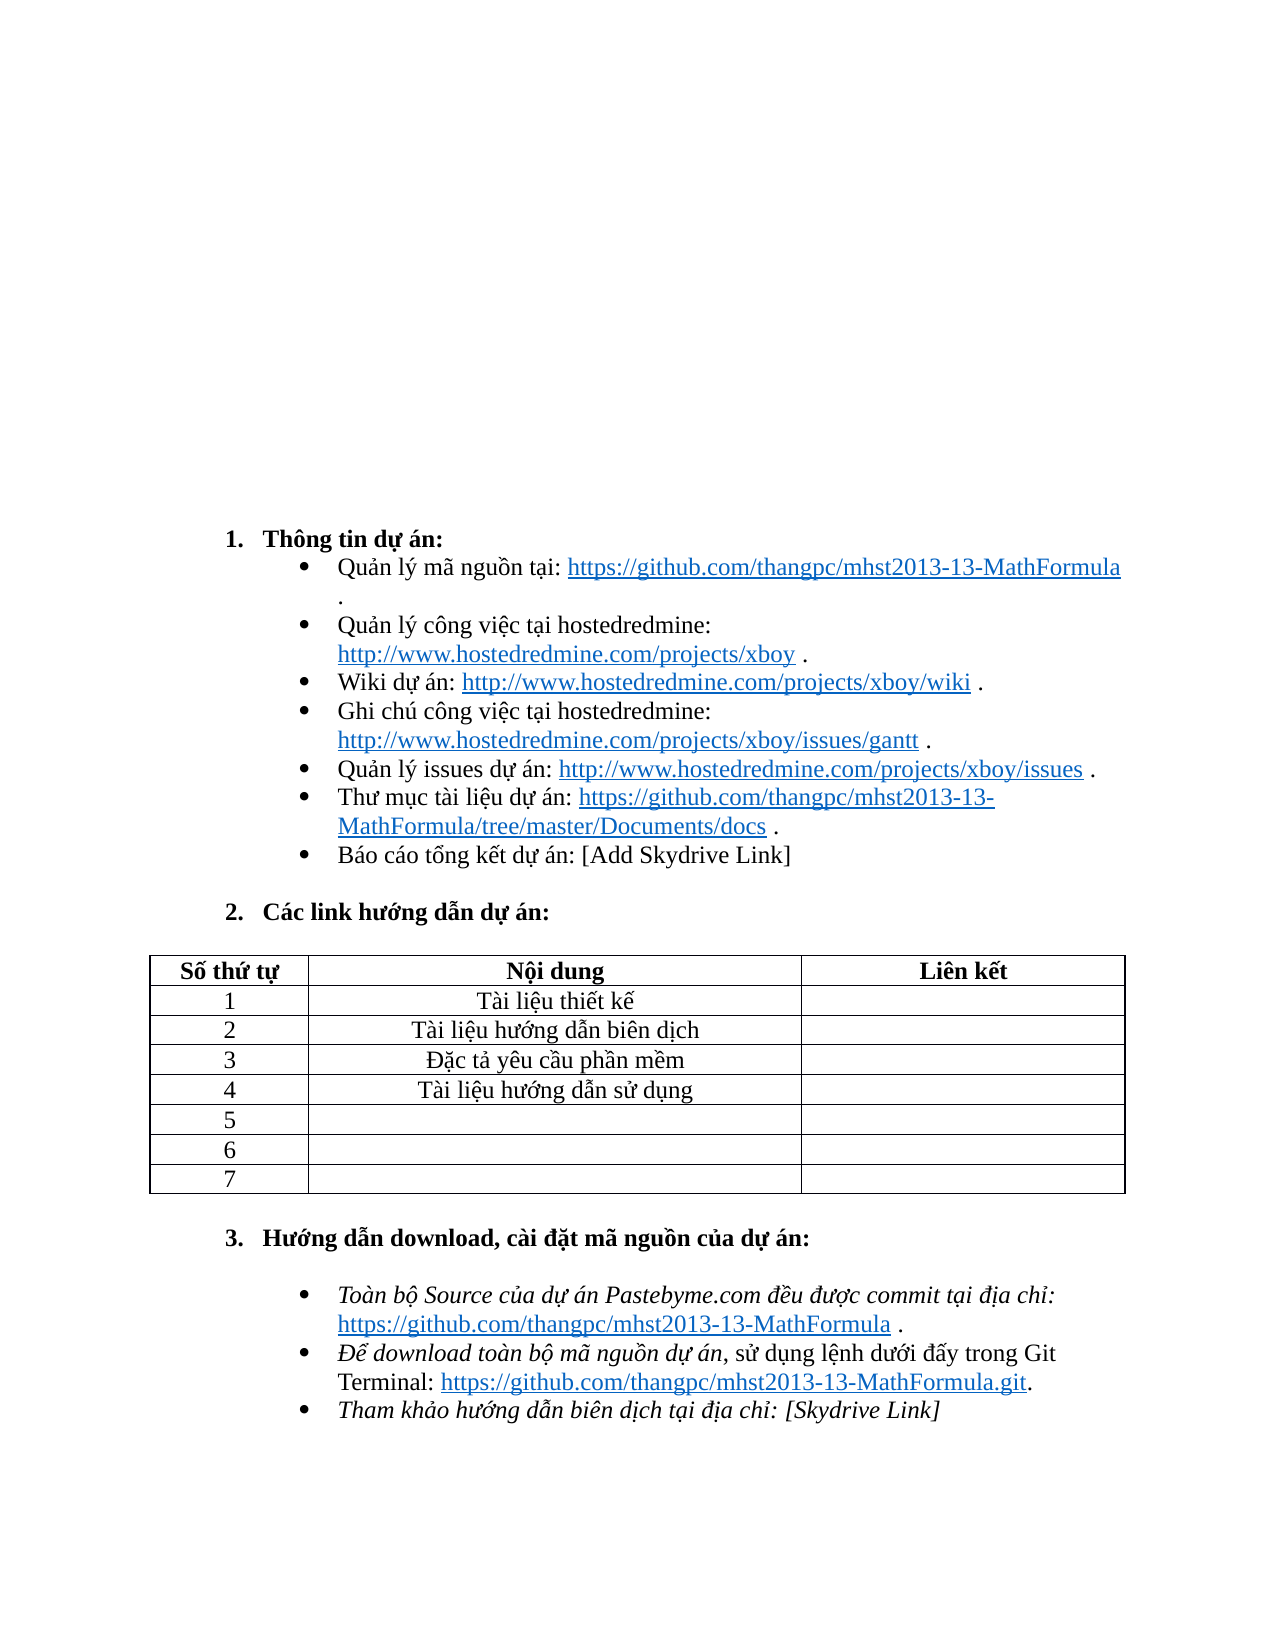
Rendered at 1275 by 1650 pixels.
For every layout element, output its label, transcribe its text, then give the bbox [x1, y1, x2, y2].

table_cell [309, 1105, 801, 1134]
table_cell [802, 986, 1124, 1014]
list Thư mục tài liệu dự án: https://github.com/thangpc/mhst2013-13-MathFormula/tree/master/Documents/docs . [300, 782, 1125, 840]
list Tham khảo hướng dẫn biên dịch tại địa chỉ: [Skydrive Link] [300, 1396, 1125, 1424]
table_cell [309, 1165, 801, 1193]
table_cell 4 [151, 1075, 308, 1104]
table_cell [802, 1075, 1124, 1104]
table_cell 3 [151, 1045, 308, 1074]
table_cell [309, 1135, 801, 1163]
table_header Nội dung [309, 956, 801, 985]
list Các link hướng dẫn dự án: [225, 897, 1125, 926]
table_cell Đặc tả yêu cầu phần mềm [309, 1045, 801, 1074]
table_cell Tài liệu thiết kế [309, 986, 801, 1014]
table_cell [802, 1165, 1124, 1193]
table_cell 1 [151, 986, 308, 1014]
table_cell [802, 1045, 1124, 1074]
list Để download toàn bộ mã nguồn dự án, sử dụng lệnh dưới đấy trong Git Terminal: https://github.com/thangpc/mhst2013-13-MathFormula.git. [300, 1338, 1125, 1396]
list Wiki dự án: http://www.hostedredmine.com/projects/xboy/wiki . [300, 667, 1125, 696]
table_cell [802, 1105, 1124, 1134]
table_cell 5 [151, 1105, 308, 1134]
list Ghi chú công việc tại hostedredmine: http://www.hostedredmine.com/projects/xboy/issues/gantt . [300, 696, 1125, 754]
table_cell 2 [151, 1016, 308, 1044]
table_cell 6 [151, 1135, 308, 1163]
list Báo cáo tổng kết dự án: [Add Skydrive Link] [300, 840, 1125, 869]
table_cell 7 [151, 1165, 308, 1193]
list Quản lý công việc tại hostedredmine: http://www.hostedredmine.com/projects/xboy . [300, 610, 1125, 667]
list Thông tin dự án: [225, 524, 1125, 552]
table_header Liên kết [802, 956, 1124, 985]
table_cell [802, 1016, 1124, 1044]
table_header Số thứ tự [151, 956, 308, 985]
table_cell Tài liệu hướng dẫn biên dịch [309, 1016, 801, 1044]
list Toàn bộ Source của dự án Pastebyme.com đều được commit tại địa chỉ: https://github.com/thangpc/mhst2013-13-MathFormula . [300, 1281, 1125, 1338]
list Hướng dẫn download, cài đặt mã nguồn của dự án: [225, 1223, 1125, 1252]
list Quản lý mã nguồn tại: https://github.com/thangpc/mhst2013-13-MathFormula . [300, 552, 1125, 610]
table_cell Tài liệu hướng dẫn sử dụng [309, 1075, 801, 1104]
list Quản lý issues dự án: http://www.hostedredmine.com/projects/xboy/issues . [300, 754, 1125, 782]
table_cell [802, 1135, 1124, 1163]
